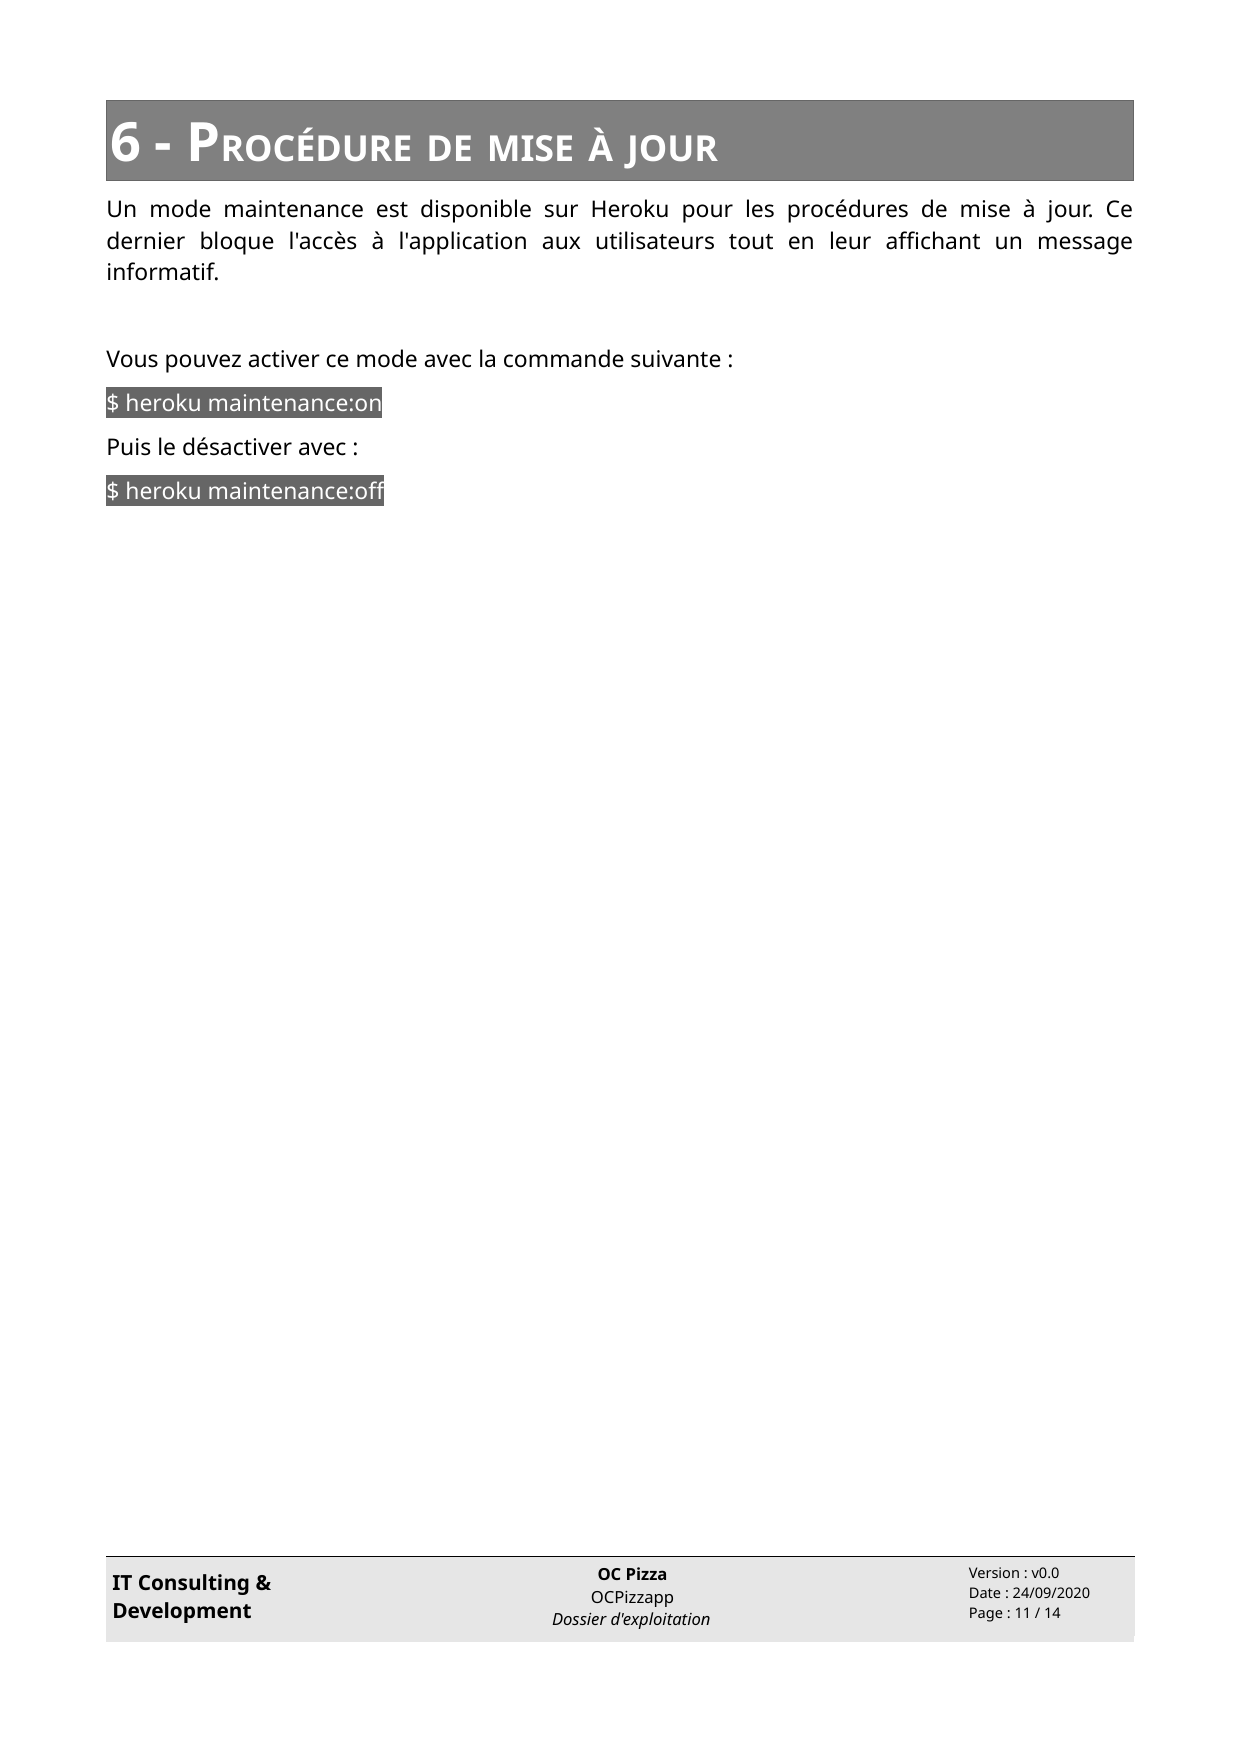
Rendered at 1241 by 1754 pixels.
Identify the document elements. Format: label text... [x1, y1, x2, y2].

text Puis le désactiver avec : [106, 431, 1134, 462]
text Vous pouvez activer ce mode avec la commande suivante : [106, 343, 1134, 375]
text Un mode maintenance est disponible sur Heroku pour les procédures de mise à jour. Ce dernier bloque l'accès à l'application aux utilisateurs tout en leur affichant un message informatif. [106, 193, 1134, 287]
text $ heroku maintenance:on [106, 387, 1134, 418]
subtitle Procédure de mise à jour [107, 101, 1133, 180]
text $ heroku maintenance:off [106, 475, 1134, 506]
